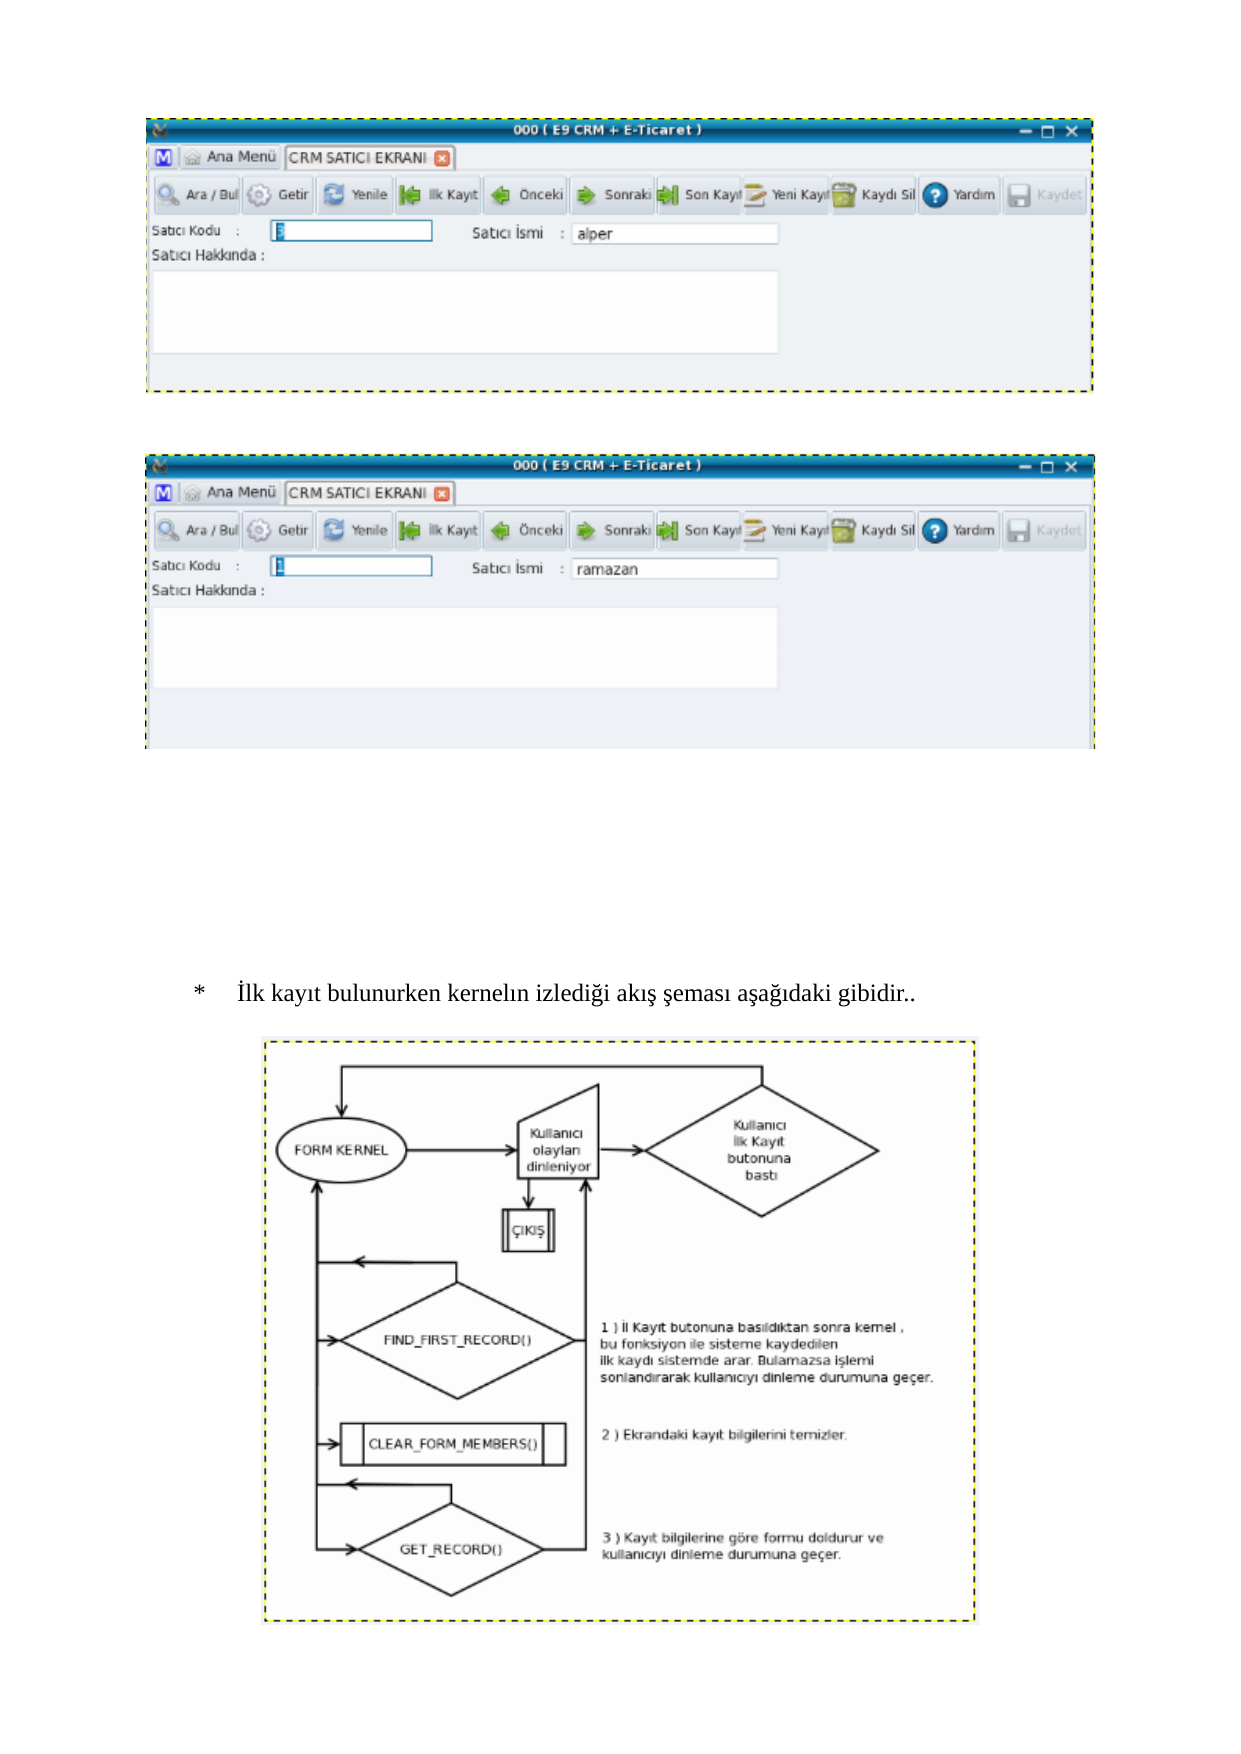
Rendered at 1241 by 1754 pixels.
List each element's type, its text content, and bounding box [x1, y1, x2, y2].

picture [145, 453, 1096, 749]
picture [260, 1036, 980, 1625]
text * İlk kayıt bulunurken kernelın izlediği akış şeması aşağıdaki gibidir.. [118, 978, 1122, 1007]
picture [146, 118, 1095, 394]
